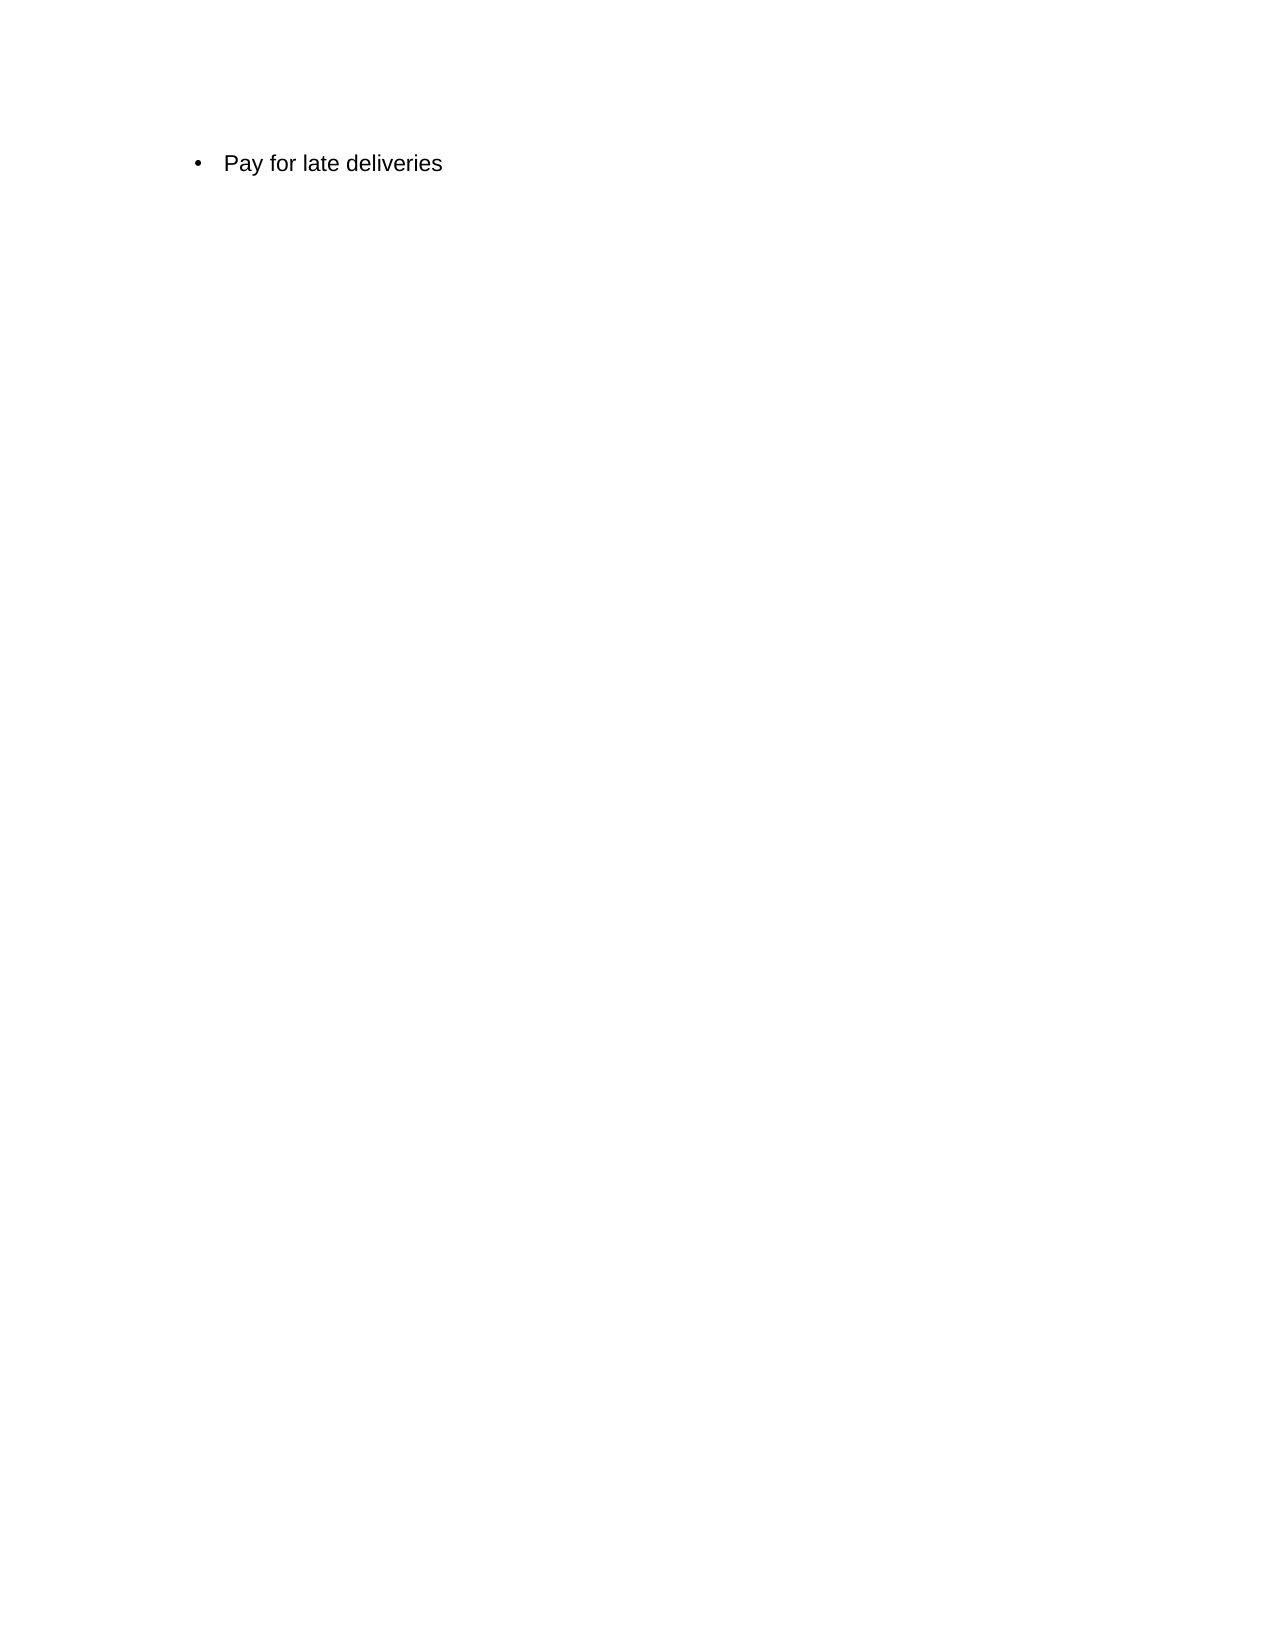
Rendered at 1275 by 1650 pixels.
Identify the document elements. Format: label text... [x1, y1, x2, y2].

list Pay for late deliveries [194, 150, 1125, 176]
